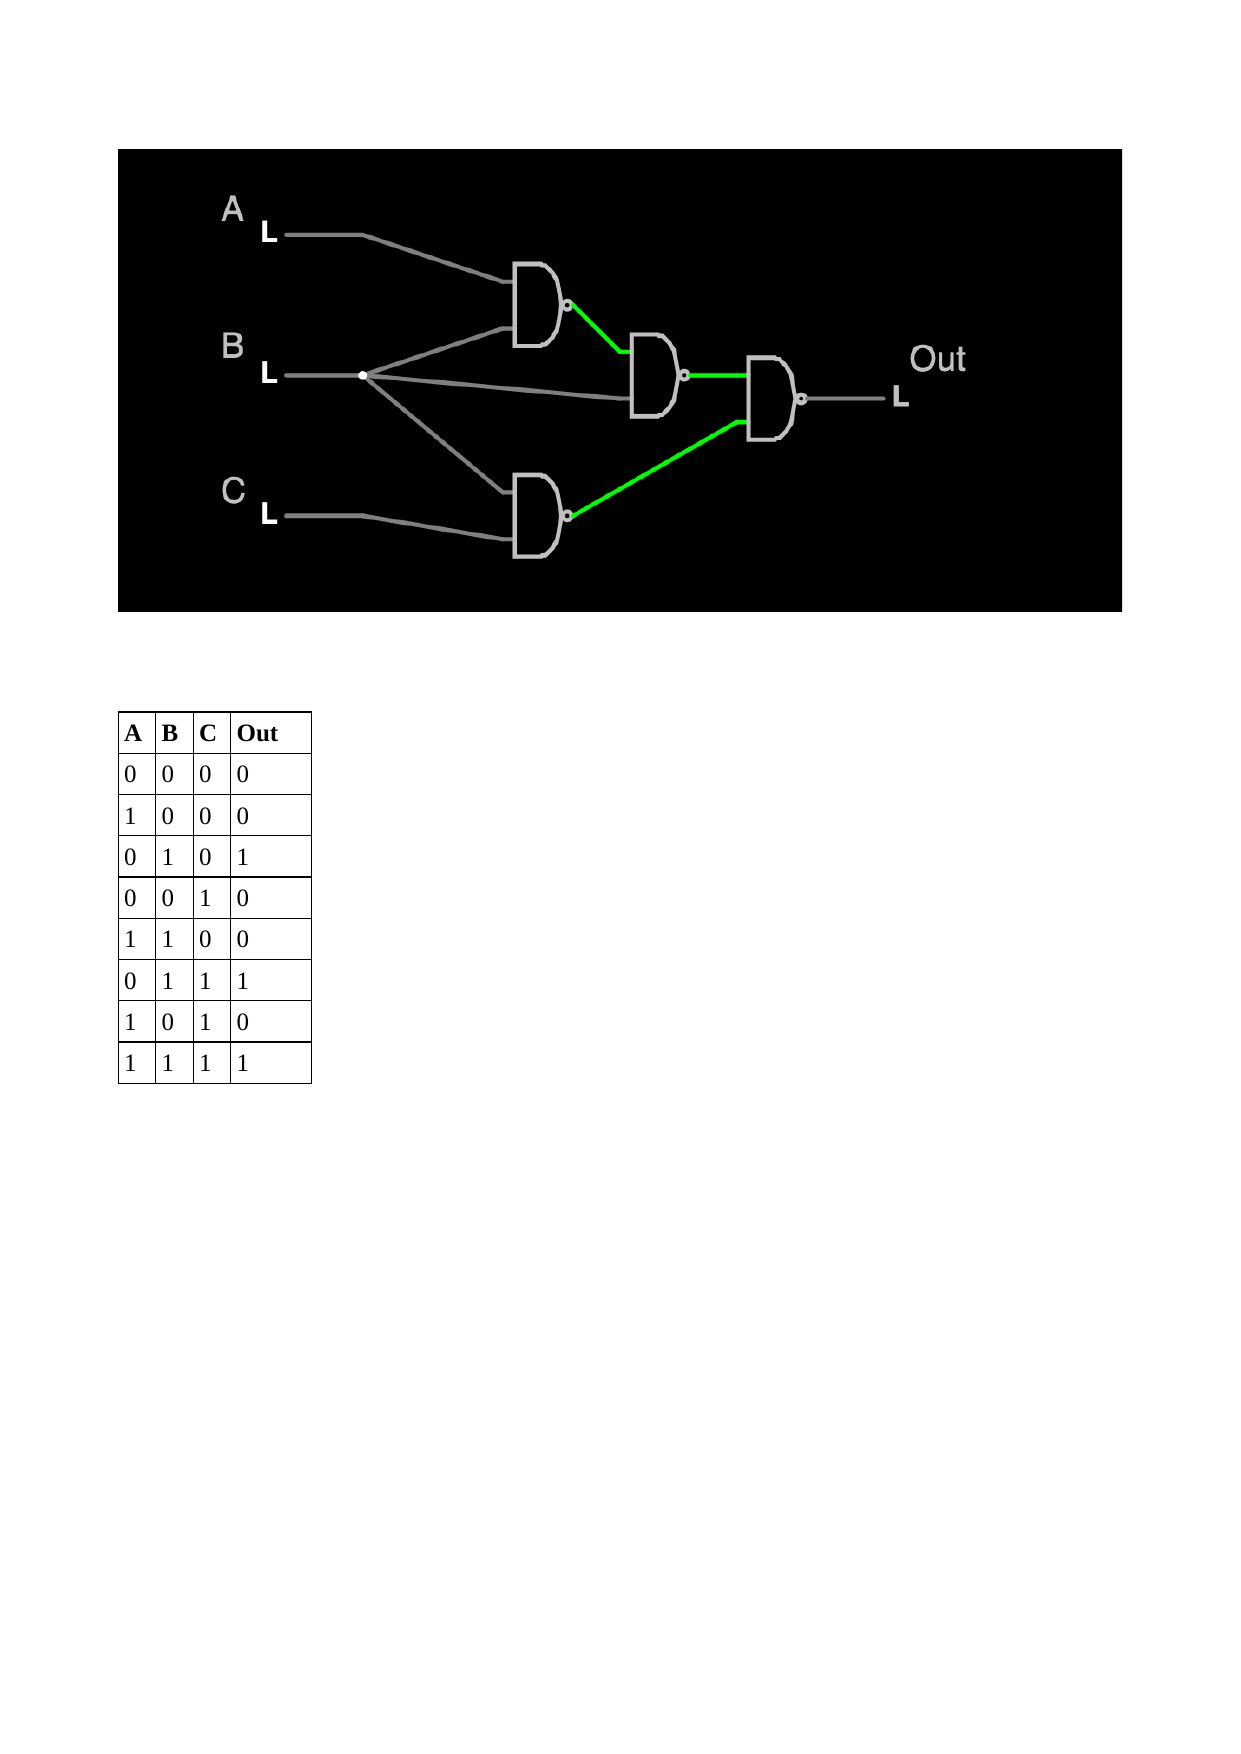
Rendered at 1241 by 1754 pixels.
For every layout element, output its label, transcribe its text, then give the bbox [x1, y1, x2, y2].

table_cell 1 [156, 836, 193, 876]
table_cell 1 [156, 919, 193, 959]
table_cell 0 [156, 754, 193, 794]
table_cell 1 [194, 960, 230, 1000]
table_cell 0 [156, 795, 193, 835]
table_cell 0 [194, 919, 230, 959]
table_cell 0 [119, 836, 155, 876]
table_cell 0 [156, 1001, 193, 1041]
table_cell 1 [119, 795, 155, 835]
table_cell 0 [119, 754, 155, 794]
table_header A [119, 713, 155, 753]
table_cell 0 [231, 795, 311, 835]
table_cell 0 [231, 1001, 311, 1041]
table_cell 1 [231, 1043, 311, 1083]
table_cell 1 [119, 1043, 155, 1083]
table_header B [156, 713, 193, 753]
table_header C [194, 713, 230, 753]
table_cell 0 [231, 754, 311, 794]
table_cell 0 [119, 960, 155, 1000]
table_cell 0 [194, 836, 230, 876]
table_header Out [231, 713, 311, 753]
table_cell 0 [156, 878, 193, 918]
picture [118, 149, 1123, 612]
table_cell 0 [194, 795, 230, 835]
table_cell 1 [119, 1001, 155, 1041]
table_cell 1 [156, 1043, 193, 1083]
table_cell 1 [194, 1043, 230, 1083]
table_cell 0 [119, 878, 155, 918]
table_cell 1 [156, 960, 193, 1000]
table_cell 0 [231, 878, 311, 918]
table_cell 1 [194, 1001, 230, 1041]
table_cell 1 [231, 836, 311, 876]
table_cell 1 [194, 878, 230, 918]
table_cell 1 [231, 960, 311, 1000]
table_cell 0 [231, 919, 311, 959]
table_cell 0 [194, 754, 230, 794]
table_cell 1 [119, 919, 155, 959]
